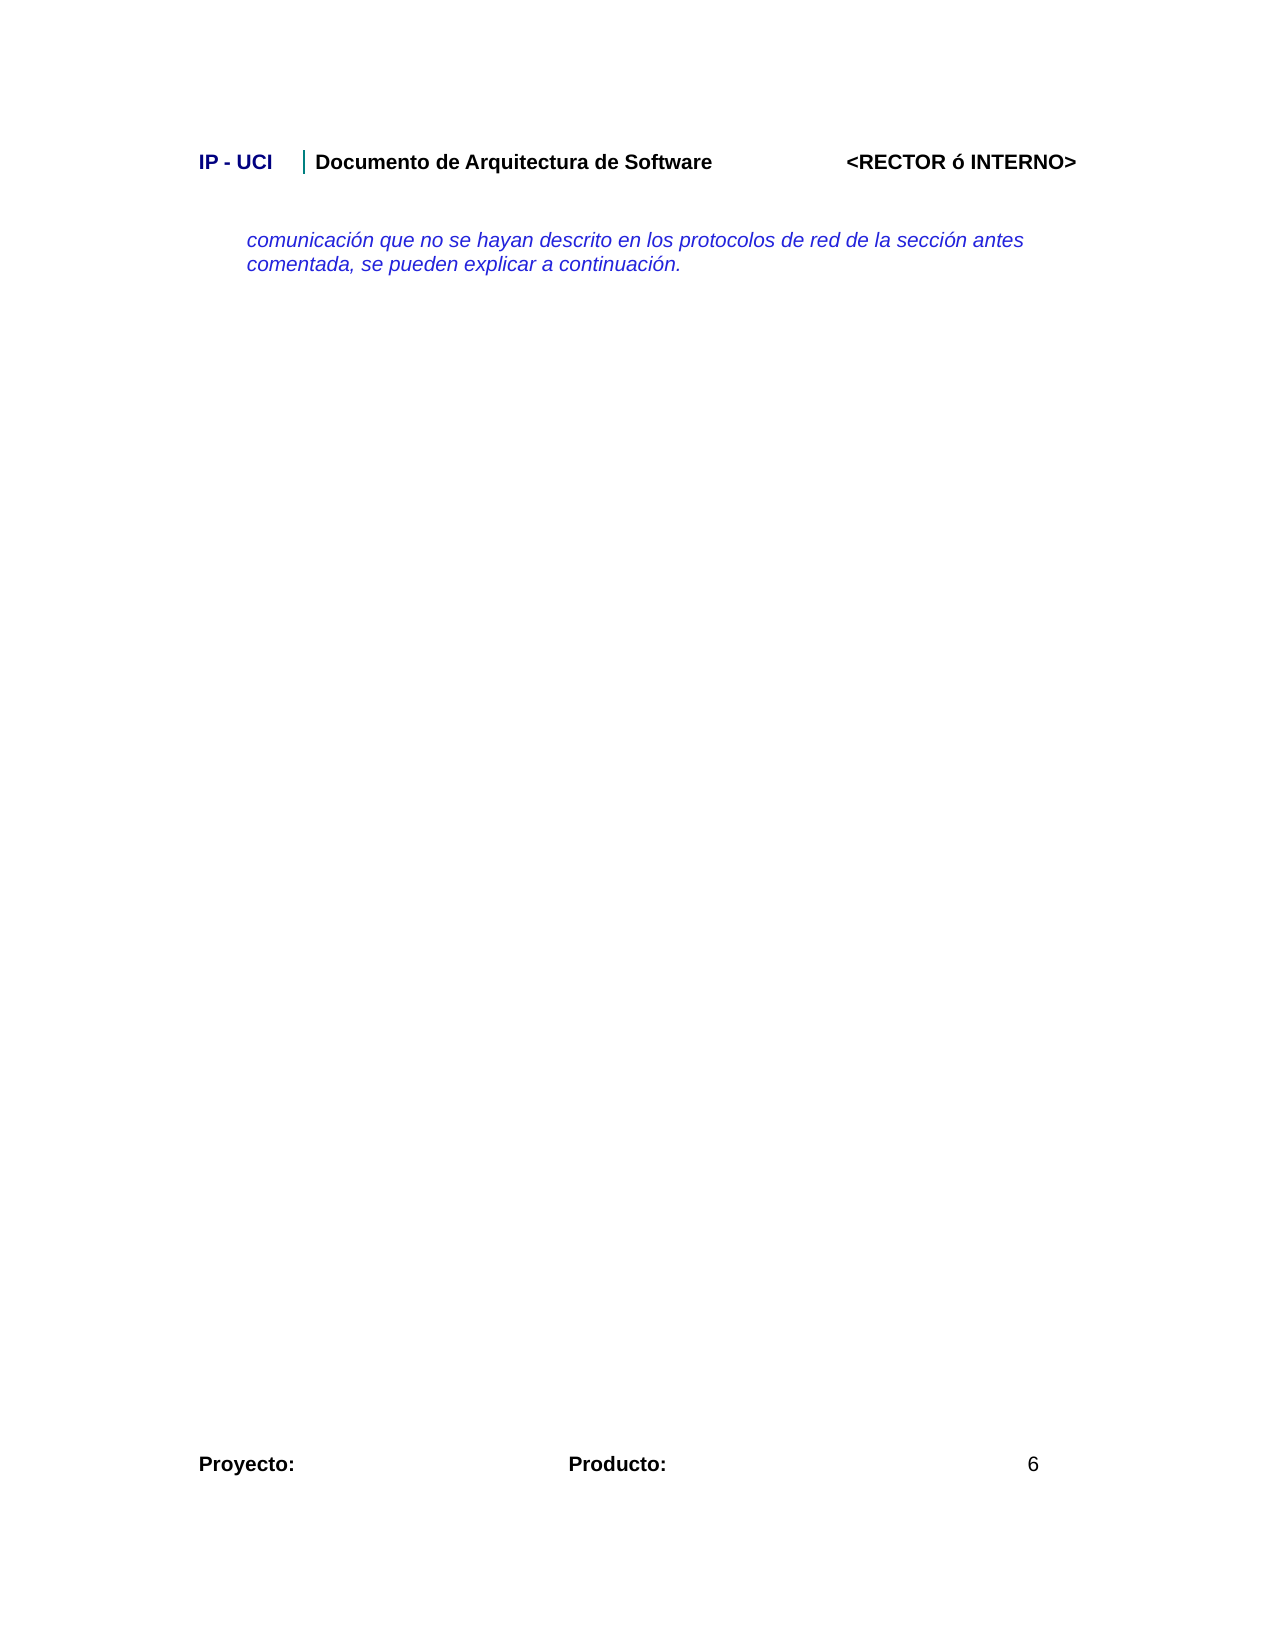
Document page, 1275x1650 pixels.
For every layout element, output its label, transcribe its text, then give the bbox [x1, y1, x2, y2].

text comunicación que no se hayan descrito en los protocolos de red de la sección antes comentada, se pueden explicar a continuación. [247, 227, 1087, 275]
